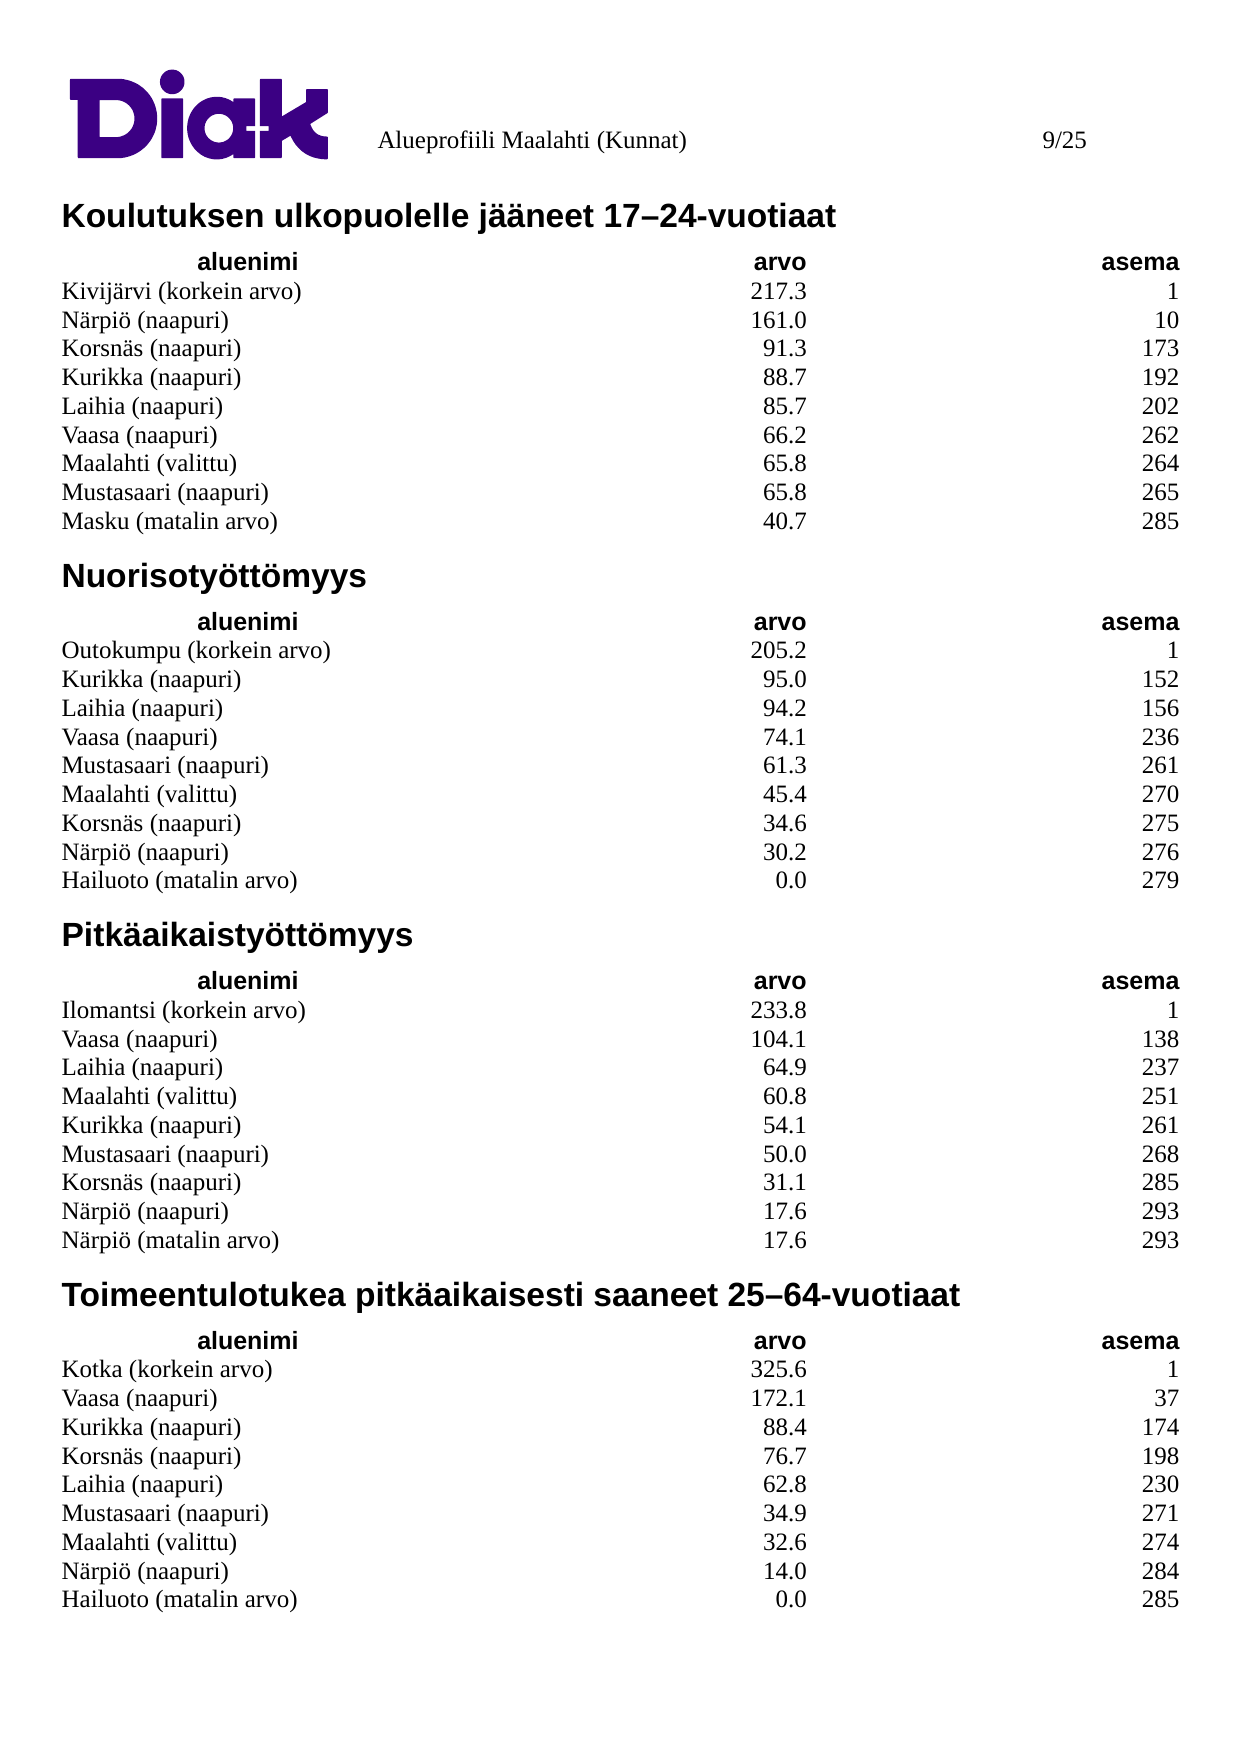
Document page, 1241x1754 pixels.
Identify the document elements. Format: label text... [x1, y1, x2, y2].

table_cell Närpiö (naapuri) [61, 837, 434, 866]
table_cell 34.9 [434, 1498, 806, 1527]
table_cell 237 [806, 1053, 1179, 1081]
table_cell Mustasaari (naapuri) [61, 751, 434, 779]
table_cell Korsnäs (naapuri) [61, 1168, 434, 1196]
table_cell 40.7 [434, 506, 806, 535]
subtitle Koulutuksen ulkopuolelle jääneet 17–24-vuotiaat [61, 196, 1179, 235]
table_cell 65.8 [434, 477, 806, 506]
table_cell 65.8 [434, 449, 806, 477]
table_cell 161.0 [434, 305, 806, 333]
table_cell 1 [806, 995, 1179, 1024]
table_cell Mustasaari (naapuri) [61, 1139, 434, 1167]
table_cell 94.2 [434, 693, 806, 722]
table_header arvo [434, 966, 806, 995]
table_cell 85.7 [434, 391, 806, 420]
table_cell 268 [806, 1139, 1179, 1167]
subtitle Nuorisotyöttömyys [61, 556, 1179, 594]
table_cell Laihia (naapuri) [61, 693, 434, 722]
table_header asema [806, 247, 1179, 276]
table_cell Vaasa (naapuri) [61, 1024, 434, 1052]
subtitle Toimeentulotukea pitkäaikaisesti saaneet 25–64-vuotiaat [61, 1274, 1179, 1313]
table_cell 76.7 [434, 1441, 806, 1469]
table_cell 1 [806, 1355, 1179, 1383]
table_cell 217.3 [434, 276, 806, 305]
table_cell 270 [806, 779, 1179, 808]
table_cell 202 [806, 391, 1179, 420]
table_cell Kurikka (naapuri) [61, 1110, 434, 1139]
table_header asema [806, 1326, 1179, 1354]
table_cell 14.0 [434, 1556, 806, 1584]
table_cell Korsnäs (naapuri) [61, 1441, 434, 1469]
table_cell 293 [806, 1196, 1179, 1225]
table_cell Mustasaari (naapuri) [61, 477, 434, 506]
table_cell Maalahti (valittu) [61, 1527, 434, 1556]
table_cell 279 [806, 866, 1179, 894]
table_cell Närpiö (naapuri) [61, 1556, 434, 1584]
table_cell Vaasa (naapuri) [61, 722, 434, 751]
table_cell 74.1 [434, 722, 806, 751]
table_cell Närpiö (naapuri) [61, 1196, 434, 1225]
table_cell 1 [806, 276, 1179, 305]
table_cell 152 [806, 664, 1179, 693]
table_cell 251 [806, 1081, 1179, 1110]
table_cell 293 [806, 1225, 1179, 1254]
table_cell 32.6 [434, 1527, 806, 1556]
table_cell 233.8 [434, 995, 806, 1024]
table_cell 205.2 [434, 636, 806, 664]
table_cell 261 [806, 1110, 1179, 1139]
table_cell Laihia (naapuri) [61, 1470, 434, 1498]
table_cell 271 [806, 1498, 1179, 1527]
table_cell Korsnäs (naapuri) [61, 808, 434, 837]
table_cell 262 [806, 420, 1179, 448]
table_cell 0.0 [434, 1585, 806, 1613]
table_cell 264 [806, 449, 1179, 477]
table_cell Mustasaari (naapuri) [61, 1498, 434, 1527]
table_cell 230 [806, 1470, 1179, 1498]
table_header aluenimi [61, 607, 434, 636]
table_cell 0.0 [434, 866, 806, 894]
table_cell Maalahti (valittu) [61, 1081, 434, 1110]
table_cell 61.3 [434, 751, 806, 779]
table_header aluenimi [61, 247, 434, 276]
subtitle Pitkäaikaistyöttömyys [61, 915, 1179, 954]
table_cell Närpiö (naapuri) [61, 305, 434, 333]
table_cell Kivijärvi (korkein arvo) [61, 276, 434, 305]
table_cell 30.2 [434, 837, 806, 866]
table_cell 174 [806, 1412, 1179, 1441]
table_cell 236 [806, 722, 1179, 751]
table_cell 64.9 [434, 1053, 806, 1081]
table_cell 156 [806, 693, 1179, 722]
table_header asema [806, 607, 1179, 636]
table_cell 1 [806, 636, 1179, 664]
table_cell 95.0 [434, 664, 806, 693]
table_cell 66.2 [434, 420, 806, 448]
table_cell Hailuoto (matalin arvo) [61, 866, 434, 894]
table_cell 274 [806, 1527, 1179, 1556]
table_cell Laihia (naapuri) [61, 1053, 434, 1081]
table_cell 54.1 [434, 1110, 806, 1139]
table_cell 198 [806, 1441, 1179, 1469]
table_cell 265 [806, 477, 1179, 506]
table_cell 284 [806, 1556, 1179, 1584]
table_cell 275 [806, 808, 1179, 837]
table_cell Laihia (naapuri) [61, 391, 434, 420]
table_cell Kurikka (naapuri) [61, 1412, 434, 1441]
table_cell Kurikka (naapuri) [61, 664, 434, 693]
table_cell 172.1 [434, 1383, 806, 1412]
table_header aluenimi [61, 1326, 434, 1354]
table_cell Masku (matalin arvo) [61, 506, 434, 535]
table_cell 60.8 [434, 1081, 806, 1110]
table_cell Kurikka (naapuri) [61, 362, 434, 391]
table_cell 104.1 [434, 1024, 806, 1052]
table_cell 261 [806, 751, 1179, 779]
table_cell Maalahti (valittu) [61, 779, 434, 808]
table_cell Maalahti (valittu) [61, 449, 434, 477]
table_header arvo [434, 607, 806, 636]
table_cell 91.3 [434, 334, 806, 362]
table_cell Närpiö (matalin arvo) [61, 1225, 434, 1254]
table_cell 285 [806, 1585, 1179, 1613]
table_cell 138 [806, 1024, 1179, 1052]
table_cell 173 [806, 334, 1179, 362]
table_cell Vaasa (naapuri) [61, 420, 434, 448]
table_header arvo [434, 1326, 806, 1354]
table_cell 37 [806, 1383, 1179, 1412]
table_header aluenimi [61, 966, 434, 995]
table_cell 88.7 [434, 362, 806, 391]
table_cell 10 [806, 305, 1179, 333]
table_cell 17.6 [434, 1225, 806, 1254]
table_cell 192 [806, 362, 1179, 391]
table_cell 50.0 [434, 1139, 806, 1167]
table_cell 325.6 [434, 1355, 806, 1383]
table_cell Vaasa (naapuri) [61, 1383, 434, 1412]
table_header arvo [434, 247, 806, 276]
table_cell 34.6 [434, 808, 806, 837]
table_cell 31.1 [434, 1168, 806, 1196]
table_cell Ilomantsi (korkein arvo) [61, 995, 434, 1024]
table_cell 88.4 [434, 1412, 806, 1441]
table_cell 17.6 [434, 1196, 806, 1225]
table_cell Kotka (korkein arvo) [61, 1355, 434, 1383]
table_header asema [806, 966, 1179, 995]
table_cell 276 [806, 837, 1179, 866]
table_cell Korsnäs (naapuri) [61, 334, 434, 362]
table_cell 285 [806, 1168, 1179, 1196]
table_cell Outokumpu (korkein arvo) [61, 636, 434, 664]
table_cell 62.8 [434, 1470, 806, 1498]
table_cell 285 [806, 506, 1179, 535]
table_cell Hailuoto (matalin arvo) [61, 1585, 434, 1613]
table_cell 45.4 [434, 779, 806, 808]
